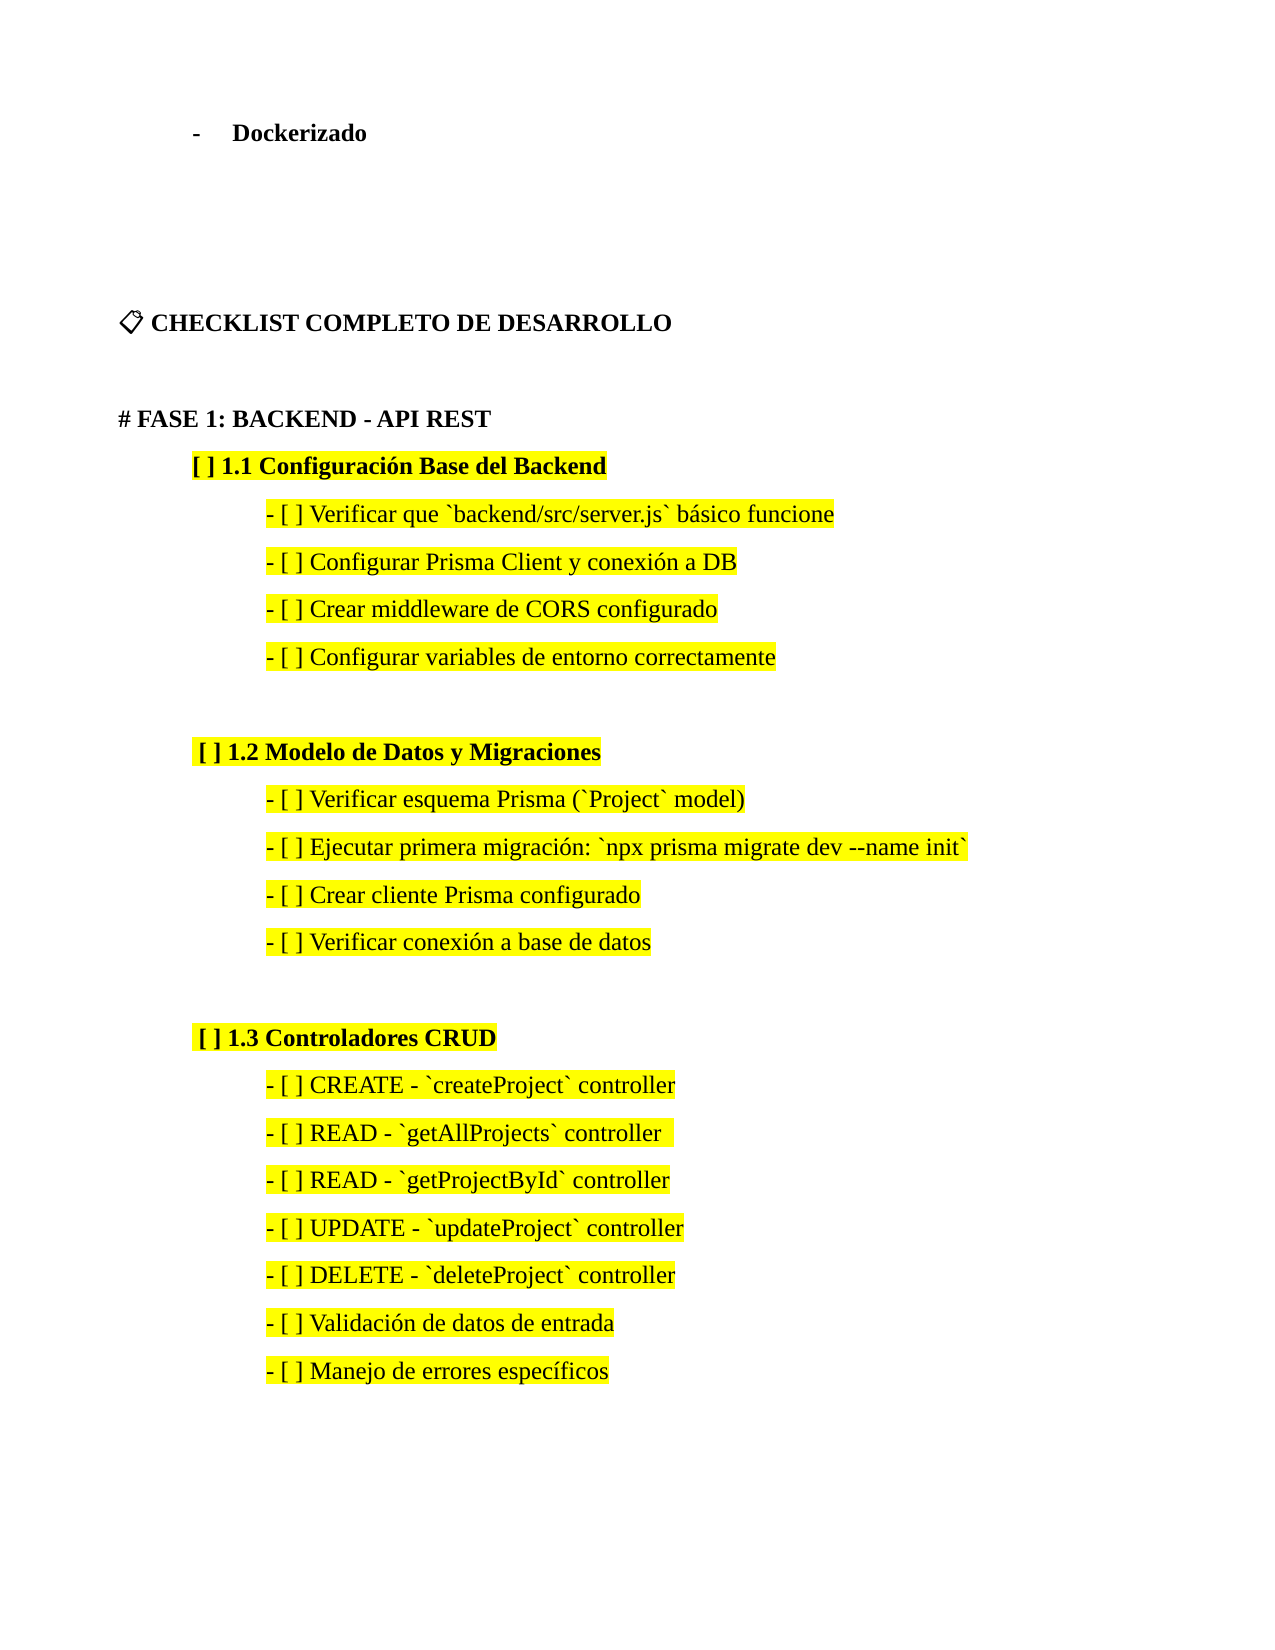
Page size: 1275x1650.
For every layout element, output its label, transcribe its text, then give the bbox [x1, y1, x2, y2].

text - [ ] UPDATE - `updateProject` controller [266, 1213, 1157, 1242]
text - [ ] Configurar variables de entorno correctamente [266, 642, 1157, 671]
text - [ ] Ejecutar primera migración: `npx prisma migrate dev --name init` [266, 832, 1157, 861]
text - [ ] DELETE - `deleteProject` controller [266, 1261, 1157, 1289]
text [ ] 1.3 Controladores CRUD [192, 1023, 1157, 1051]
text [ ] 1.1 Configuración Base del Backend [192, 451, 1157, 480]
text - [ ] READ - `getAllProjects` controller [266, 1118, 1157, 1147]
text - [ ] Configurar Prisma Client y conexión a DB [266, 547, 1157, 575]
text - [ ] Crear middleware de CORS configurado [266, 594, 1157, 623]
text # FASE 1: BACKEND - API REST [118, 404, 1157, 432]
text 📋 CHECKLIST COMPLETO DE DESARROLLO [118, 308, 1157, 337]
text - [ ] CREATE - `createProject` controller [266, 1070, 1157, 1099]
text - [ ] Verificar esquema Prisma (`Project` model) [266, 784, 1157, 813]
text - [ ] Verificar conexión a base de datos [266, 927, 1157, 956]
text - [ ] READ - `getProjectById` controller [266, 1165, 1157, 1194]
text - [ ] Validación de datos de entrada [266, 1308, 1157, 1337]
text - [ ] Manejo de errores específicos [266, 1356, 1157, 1384]
text [ ] 1.2 Modelo de Datos y Migraciones [192, 737, 1157, 766]
text - [ ] Verificar que `backend/src/server.js` básico funcione [266, 499, 1157, 528]
text - [ ] Crear cliente Prisma configurado [266, 880, 1157, 908]
text - ✅ Dockerizado [192, 118, 1157, 147]
